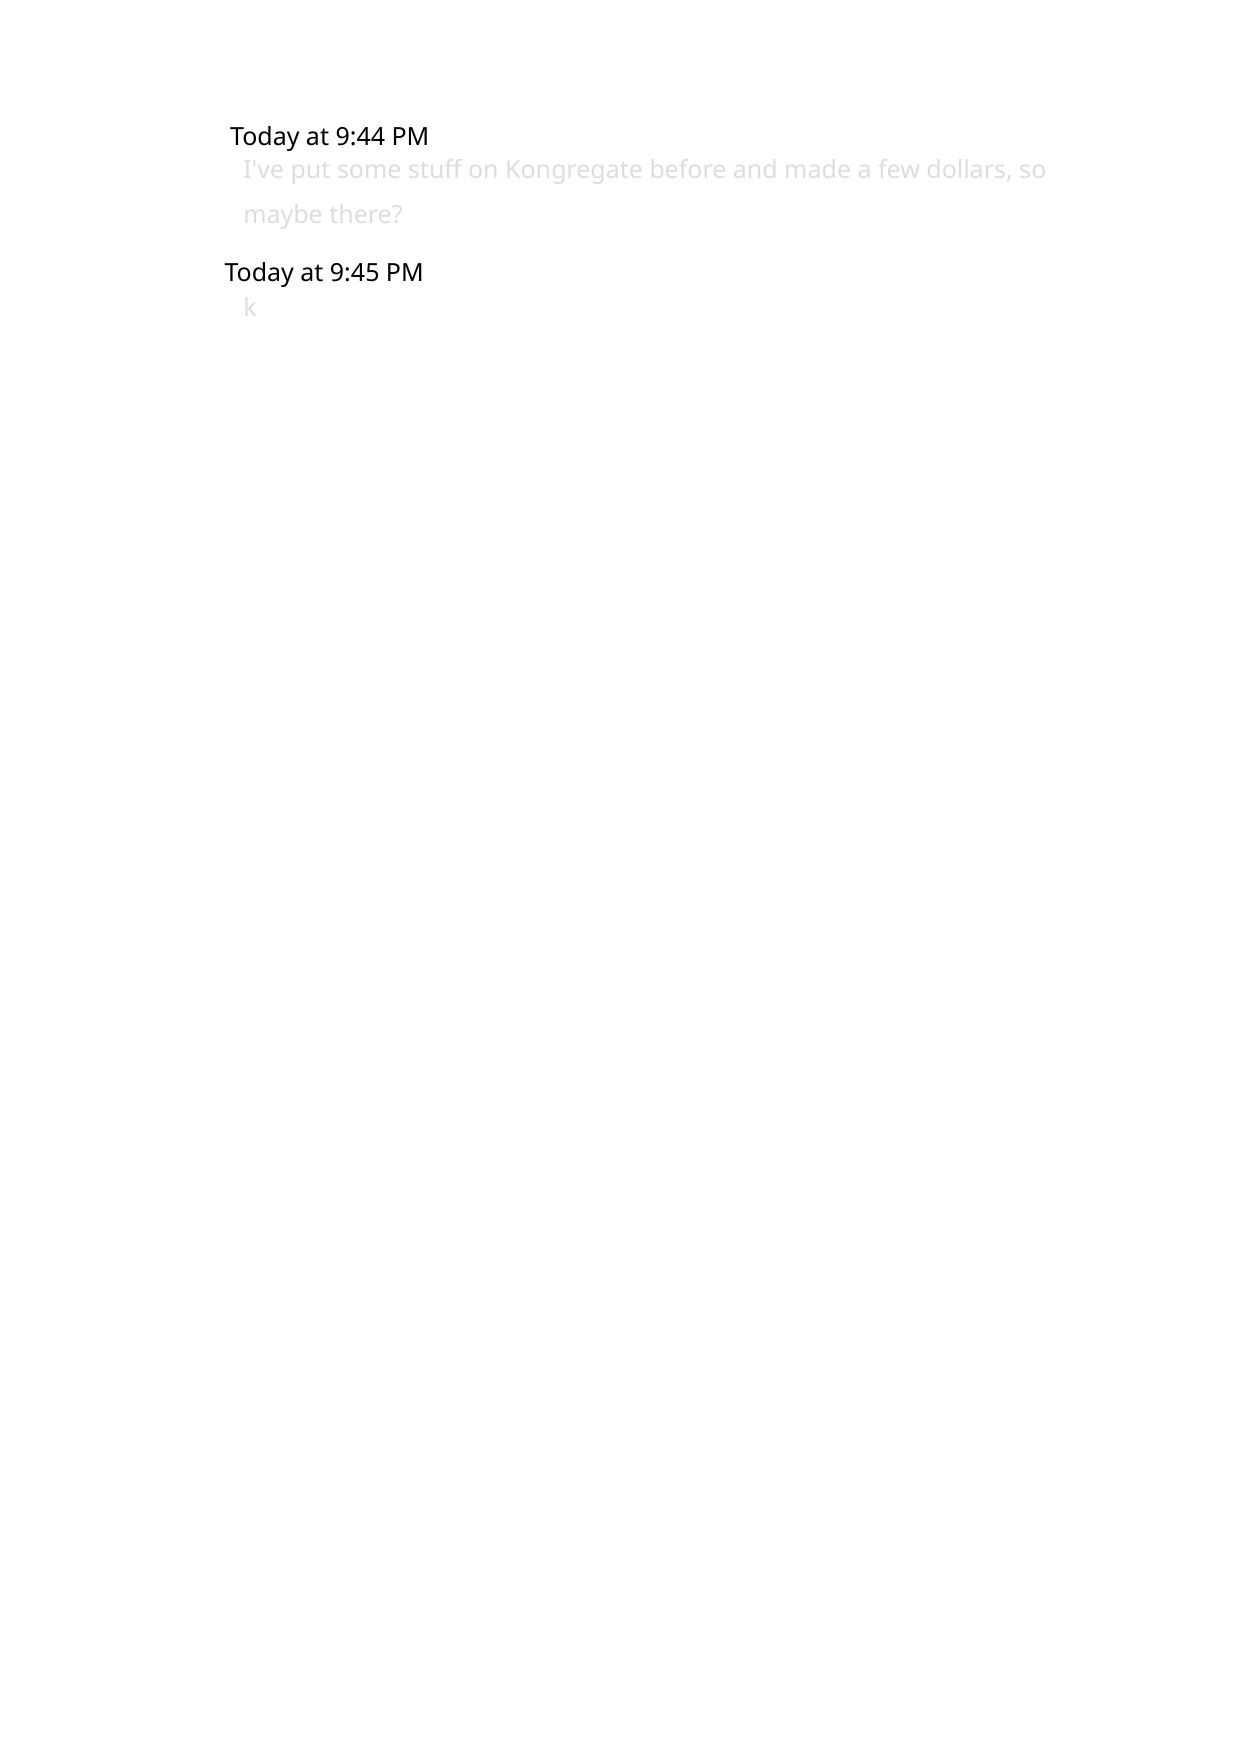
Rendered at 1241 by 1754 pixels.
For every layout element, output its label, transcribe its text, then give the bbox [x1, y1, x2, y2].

text I've put some stuff on Kongregate before and made a few dollars, so maybe there? [243, 152, 1122, 231]
subtitle Jumps51Today at 9:45 PM [118, 255, 1122, 289]
subtitle RavarionToday at 9:44 PM [118, 118, 1122, 152]
text k [243, 289, 1122, 323]
